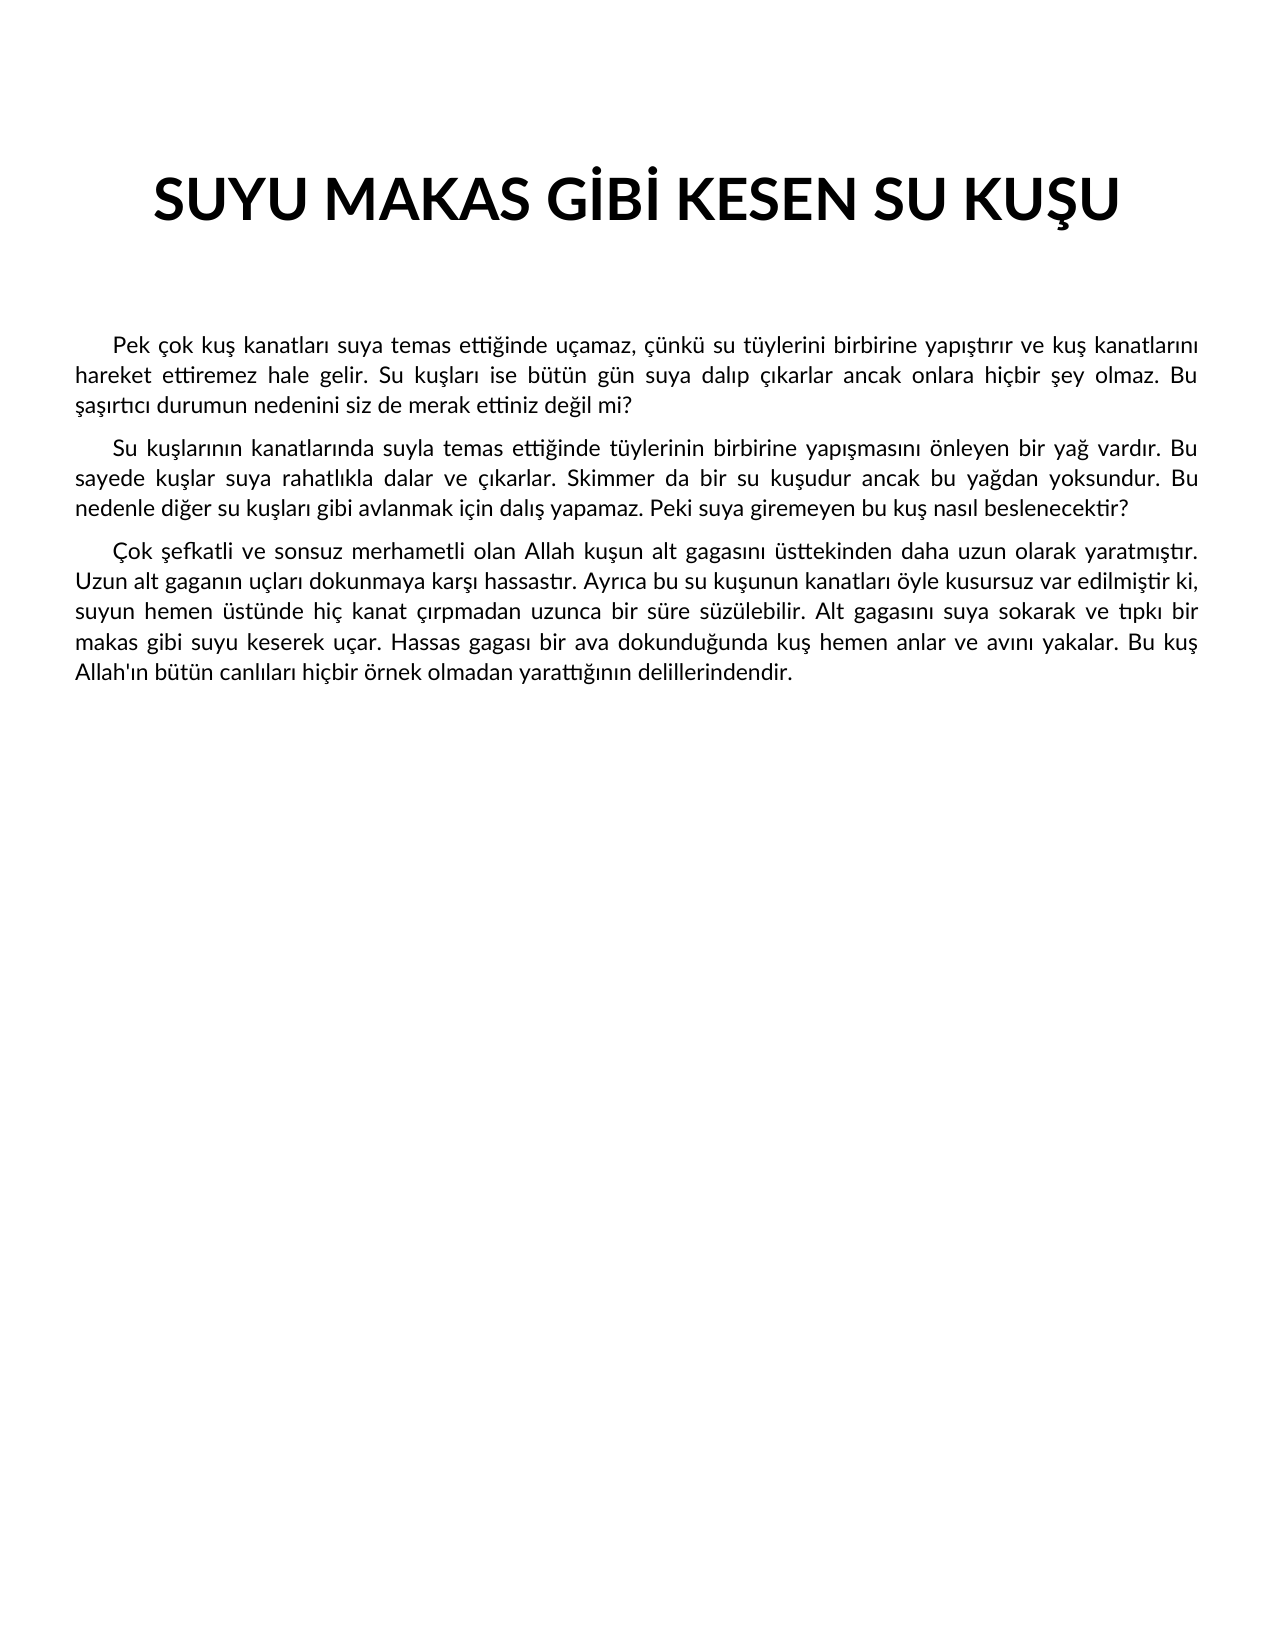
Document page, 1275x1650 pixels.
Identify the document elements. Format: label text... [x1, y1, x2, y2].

text Pek çok kuş kanatları suya temas ettiğinde uçamaz, çünkü su tüylerini birbirine yapıştırır ve kuş kanatlarını hareket ettiremez hale gelir. Su kuşları ise bütün gün suya dalıp çıkarlar ancak onlara hiçbir şey olmaz. Bu şaşırtıcı durumun nedenini siz de merak ettiniz değil mi? [75, 330, 1200, 418]
subtitle SUYU MAKAS GİBİ KESEN SU KUŞU [75, 162, 1200, 232]
text Çok şefkatli ve sonsuz merhametli olan Allah kuşun alt gagasını üsttekinden daha uzun olarak yaratmıştır. Uzun alt gaganın uçları dokunmaya karşı hassastır. Ayrıca bu su kuşunun kanatları öyle kusursuz var edilmiştir ki, suyun hemen üstünde hiç kanat çırpmadan uzunca bir süre süzülebilir. Alt gagasını suya sokarak ve tıpkı bir makas gibi suyu keserek uçar. Hassas gagası bir ava dokunduğunda kuş hemen anlar ve avını yakalar. Bu kuş Allah'ın bütün canlıları hiçbir örnek olmadan yarattığının delillerindendir. [75, 537, 1200, 685]
text Su kuşlarının kanatlarında suyla temas ettiğinde tüylerinin birbirine yapışmasını önleyen bir yağ vardır. Bu sayede kuşlar suya rahatlıkla dalar ve çıkarlar. Skimmer da bir su kuşudur ancak bu yağdan yoksundur. Bu nedenle diğer su kuşları gibi avlanmak için dalış yapamaz. Peki suya giremeyen bu kuş nasıl beslenecektir? [75, 433, 1200, 521]
